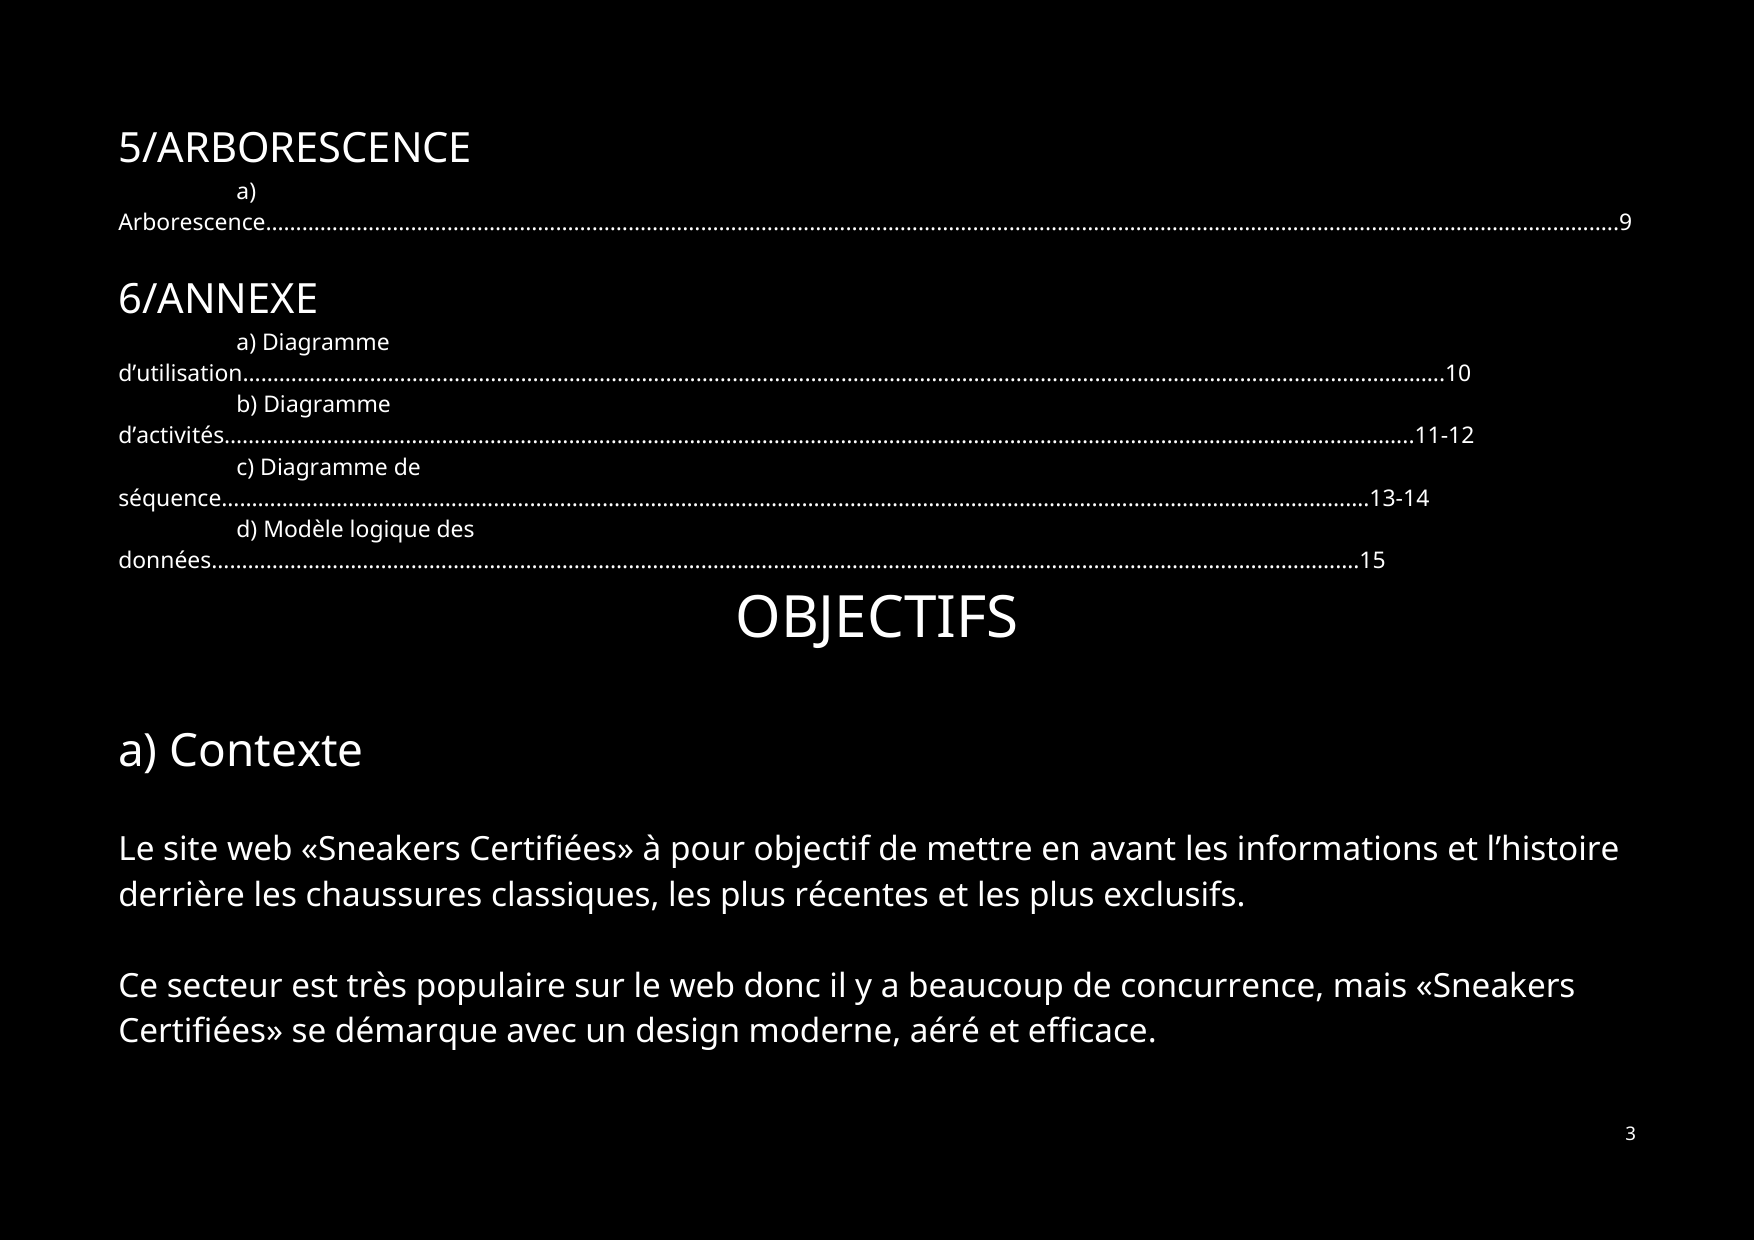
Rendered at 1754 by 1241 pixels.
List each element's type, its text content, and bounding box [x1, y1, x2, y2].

text 6/ANNEXE [118, 269, 1636, 325]
text OBJECTIFS [118, 575, 1636, 655]
text a) Diagramme d’utilisation……………………………………………………………………………………………………………………………………………………………………………….10 [118, 325, 1636, 388]
text d) Modèle logique des données……………………………………………………………………………………………………………………………………………………………………….15 [118, 513, 1636, 575]
text Ce secteur est très populaire sur le web donc il y a beaucoup de concurrence, mais «Sneakers Certifiées» se démarque avec un design moderne, aéré et efficace. [118, 961, 1636, 1052]
text Le site web «Sneakers Certifiées» à pour objectif de mettre en avant les informations et l’histoire derrière les chaussures classiques, les plus récentes et les plus exclusifs. [118, 825, 1636, 916]
text c) Diagramme de séquence……………………………………………………………………………………………………………………………………………………………………….13-14 [118, 450, 1636, 513]
text 5/ARBORESCENCE [118, 118, 1636, 175]
text b) Diagramme d’activités……………………………………………………………………………………………………………………………………………………………………………..11-12 [118, 388, 1636, 450]
text a) Arborescence……………………………………………………………………………………………………………………………………………………………………………………………………..9 [118, 175, 1636, 237]
text a) Contexte [118, 717, 1636, 780]
